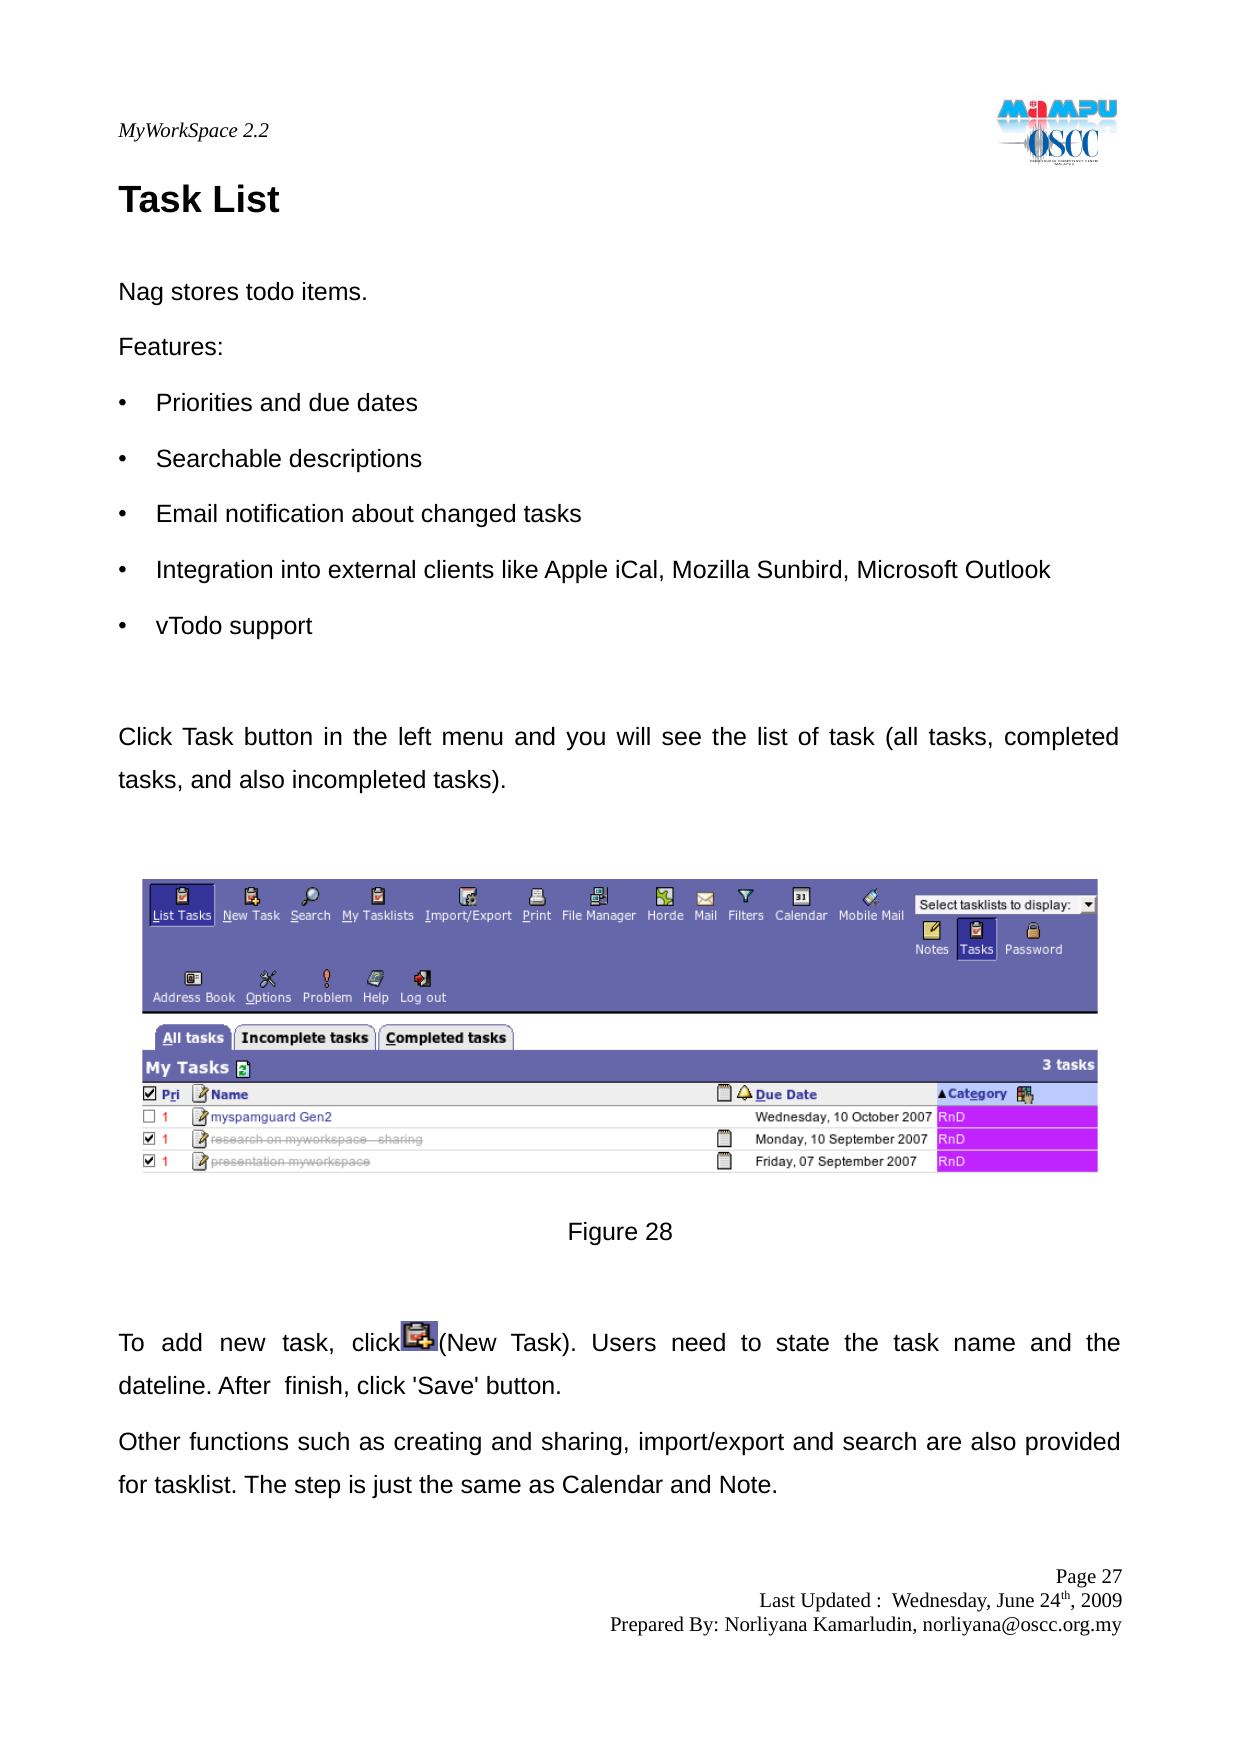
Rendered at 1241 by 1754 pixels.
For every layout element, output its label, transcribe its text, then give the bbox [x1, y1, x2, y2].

text Nag stores todo items. [118, 277, 1122, 306]
text Click Task button in the left menu and you will see the list of task (all tasks, completed tasks, and also incompleted tasks). [118, 722, 1122, 794]
picture [400, 1321, 438, 1351]
list vTodo support [118, 611, 1122, 640]
subtitle Task List [118, 177, 1122, 221]
text Other functions such as creating and sharing, import/export and search are also provided for tasklist. The step is just the same as Calendar and Note. [118, 1427, 1122, 1498]
picture [142, 879, 1098, 1200]
text Features: [118, 332, 1122, 361]
picture [996, 86, 1118, 166]
list Email notification about changed tasks [118, 499, 1122, 528]
list Priorities and due dates [118, 388, 1122, 417]
list Integration into external clients like Apple iCal, Mozilla Sunbird, Microsoft Outlook [118, 555, 1122, 584]
text To add new task, click (New Task). Users need to state the task name and the dateline. After finish, click 'Save' button. [118, 1328, 1122, 1400]
list Searchable descriptions [118, 444, 1122, 473]
text Figure 28 [118, 877, 1122, 1245]
